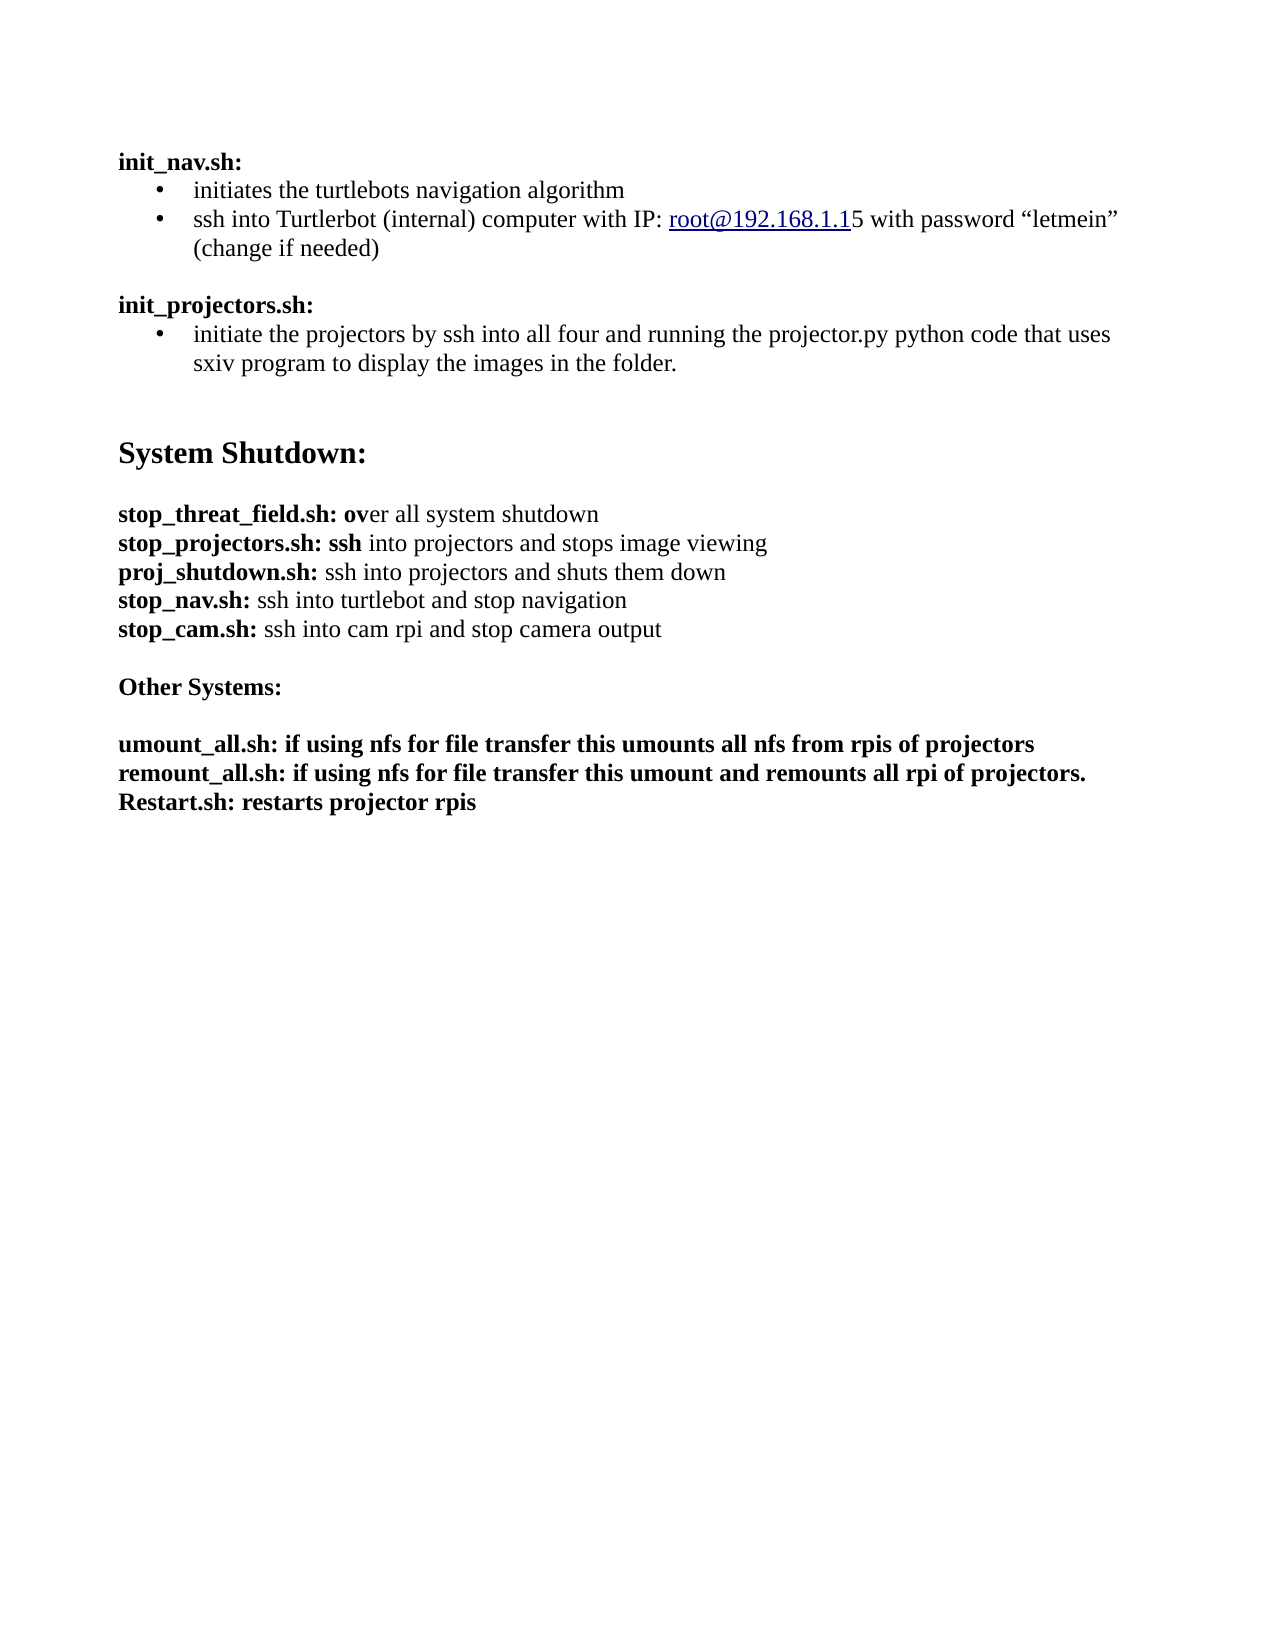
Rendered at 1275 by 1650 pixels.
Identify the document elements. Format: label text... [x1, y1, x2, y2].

text stop_cam.sh: ssh into cam rpi and stop camera output [118, 614, 1157, 643]
text System Shutdown: [118, 434, 1157, 470]
text init_projectors.sh: [118, 291, 1157, 319]
list initiate the projectors by ssh into all four and running the projector.py python code that uses sxiv program to display the images in the folder. [156, 319, 1157, 377]
text Other Systems: [118, 672, 1157, 700]
list ssh into Turtlerbot (internal) computer with IP: root@192.168.1.15 with password “letmein” (change if needed) [156, 204, 1157, 262]
text stop_nav.sh: ssh into turtlebot and stop navigation [118, 585, 1157, 614]
text proj_shutdown.sh: ssh into projectors and shuts them down [118, 557, 1157, 585]
text Restart.sh: restarts projector rpis [118, 787, 1157, 815]
text init_nav.sh: [118, 147, 1157, 176]
list initiates the turtlebots navigation algorithm [156, 176, 1157, 204]
text stop_threat_field.sh: over all system shutdown [118, 499, 1157, 528]
text remount_all.sh: if using nfs for file transfer this umount and remounts all rpi of projectors. [118, 758, 1157, 787]
text stop_projectors.sh: ssh into projectors and stops image viewing [118, 528, 1157, 557]
text umount_all.sh: if using nfs for file transfer this umounts all nfs from rpis of projectors [118, 729, 1157, 758]
